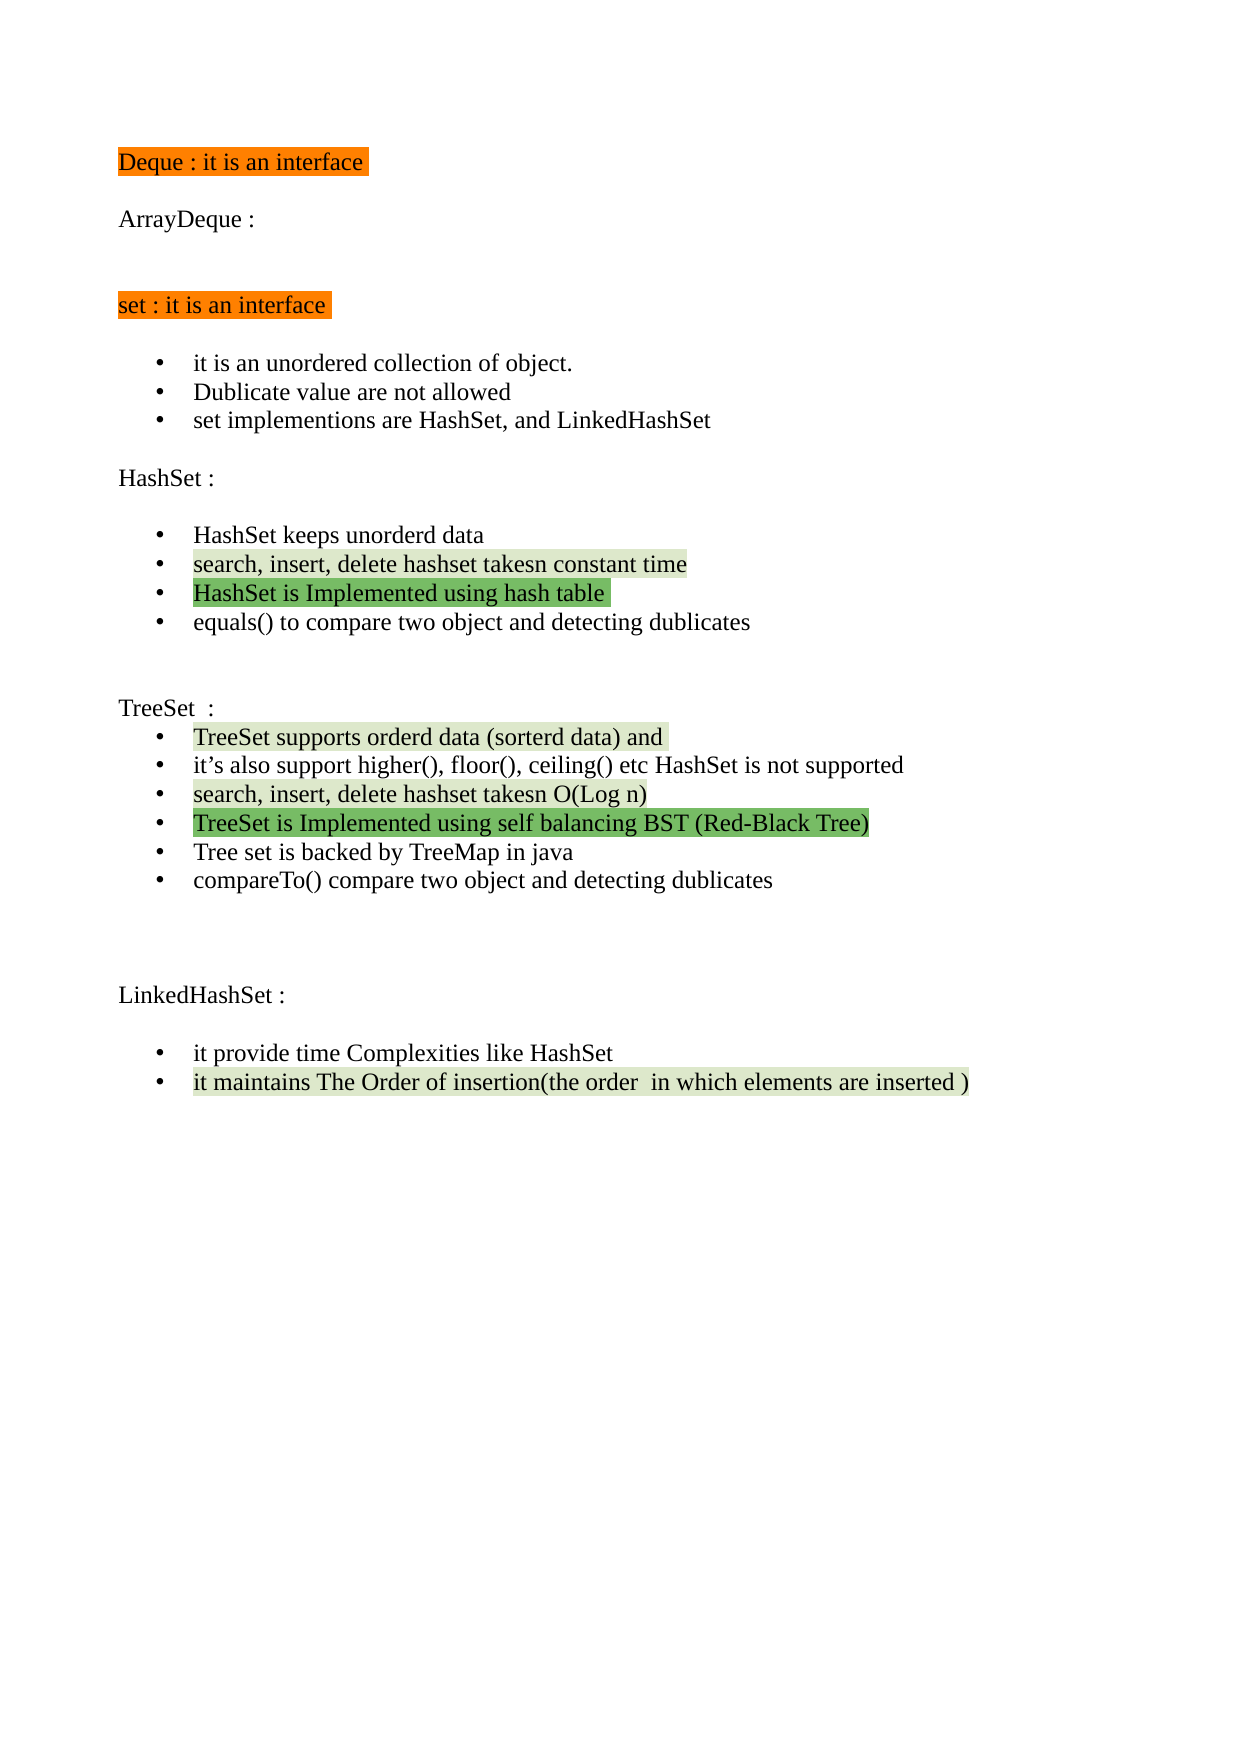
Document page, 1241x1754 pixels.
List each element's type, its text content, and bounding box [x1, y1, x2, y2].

list compareTo() compare two object and detecting dublicates [156, 866, 1122, 894]
list TreeSet supports orderd data (sorterd data) and [156, 722, 1122, 751]
list it provide time Complexities like HashSet [156, 1038, 1122, 1067]
list set implementions are HashSet, and LinkedHashSet [156, 406, 1122, 434]
text LinkedHashSet : [118, 981, 1122, 1009]
list search, insert, delete hashset takesn constant time [156, 549, 1122, 578]
text Deque : it is an interface [118, 147, 1122, 176]
text TreeSet : [118, 693, 1122, 722]
list HashSet is Implemented using hash table [156, 578, 1122, 607]
list it maintains The Order of insertion(the order in which elements are inserted ) [156, 1067, 1122, 1096]
list it is an unordered collection of object. [156, 348, 1122, 377]
list Dublicate value are not allowed [156, 377, 1122, 406]
text set : it is an interface [118, 291, 1122, 319]
list it’s also support higher(), floor(), ceiling() etc HashSet is not supported [156, 751, 1122, 779]
text HashSet : [118, 463, 1122, 492]
list HashSet keeps unorderd data [156, 521, 1122, 549]
list search, insert, delete hashset takesn O(Log n) [156, 779, 1122, 808]
list TreeSet is Implemented using self balancing BST (Red-Black Tree) [156, 808, 1122, 837]
list Tree set is backed by TreeMap in java [156, 837, 1122, 866]
list equals() to compare two object and detecting dublicates [156, 607, 1122, 636]
text ArrayDeque : [118, 204, 1122, 233]
